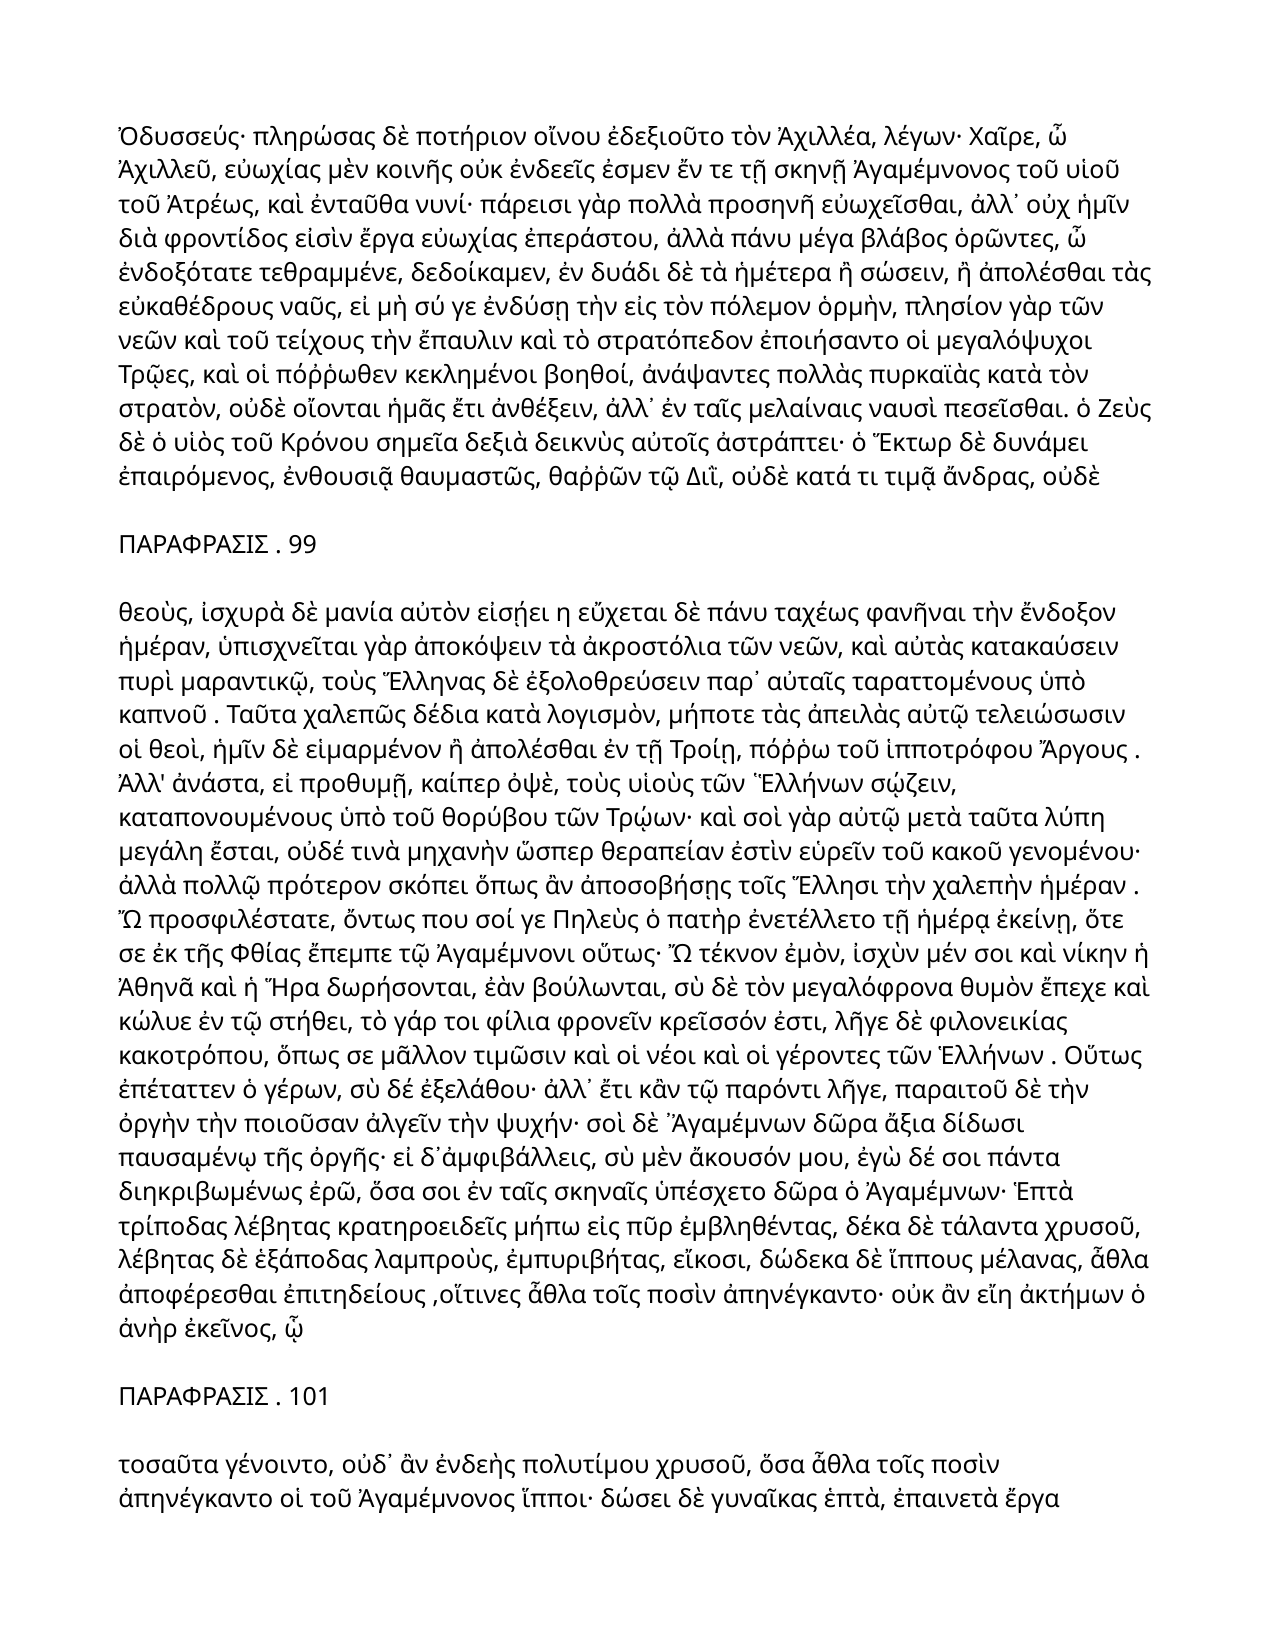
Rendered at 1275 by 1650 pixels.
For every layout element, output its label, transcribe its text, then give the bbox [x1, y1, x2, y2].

text ΠΑΡΑΦΡΑΣΙΣ . 99 [118, 527, 1157, 561]
text τοσαῦτα γένοιντο, οὐδ᾽ ἂν ἐνδεὴς πολυτίμου χρυσοῦ, ὅσα ἆθλα τοῖς ποσὶν ἀπηνέγκαντο οἱ τοῦ Ἀγαμέμνονος ἵπποι· δώσει δὲ γυναῖκας ἑπτὰ, ἐπαινετὰ ἔργα [118, 1447, 1157, 1515]
text ΠΑΡΑΦΡΑΣΙΣ . 101 [118, 1378, 1157, 1412]
text θεοὺς, ἰσχυρὰ δὲ μανία αὐτὸν εἰσῄει η εὔχεται δὲ πάνυ ταχέως φανῆναι τὴν ἔνδοξον ἡμέραν, ὑπισχνεῖται γὰρ ἀποκόψειν τὰ ἀκροστόλια τῶν νεῶν, καὶ αὐτὰς κατακαύσειν πυρὶ μαραντικῷ, τοὺς Ἕλληνας δὲ ἐξολοθρεύσειν παρ᾿ αὐταῖς ταραττομένους ὑπὸ καπνοῦ . Ταῦτα χαλεπῶς δέδια κατὰ λογισμὸν, μήποτε τὰς ἀπειλὰς αὐτῷ τελειώσωσιν οἱ θεοὶ, ἡμῖν δὲ εἱμαρμένον ἢ ἀπολέσθαι ἐν τῇ Τροίῃ, πόῤῥω τοῦ ἱπποτρόφου Ἄργους . Ἀλλ' ἀνάστα, εἰ προθυμῇ, καίπερ ὀψὲ, τοὺς υἱοὺς τῶν ῾Ἑλλήνων σῴζειν, καταπονουμένους ὑπὸ τοῦ θορύβου τῶν Τρῴων· καὶ σοὶ γὰρ αὐτῷ μετὰ ταῦτα λύπη μεγάλη ἔσται, οὐδέ τινὰ μηχανὴν ὥσπερ θεραπείαν ἐστὶν εὑρεῖν τοῦ κακοῦ γενομένου· ἀλλὰ πολλῷ πρότερον σκόπει ὅπως ἂν ἀποσοβήσῃς τοῖς Ἕλλησι τὴν χαλεπὴν ἡμέραν . Ὤ προσφιλέστατε, ὄντως που σοί γε Πηλεὺς ὁ πατὴρ ἐνετέλλετο τῇ ἡμέρᾳ ἐκείνῃ, ὅτε σε ἐκ τῆς Φθίας ἔπεμπε τῷ Ἀγαμέμνονι οὕτως· Ὤ τέκνον ἐμὸν, ἰσχὺν μέν σοι καὶ νίκην ἡ Ἀθηνᾶ καὶ ἡ Ἥρα δωρήσονται, ἐὰν βούλωνται, σὺ δὲ τὸν μεγαλόφρονα θυμὸν ἔπεχε καὶ κώλυε ἐν τῷ στήθει, τὸ γάρ τοι φίλια φρονεῖν κρεῖσσόν ἐστι, λῆγε δὲ φιλονεικίας κακοτρόπου, ὅπως σε μᾶλλον τιμῶσιν καὶ οἱ νέοι καὶ οἱ γέροντες τῶν Ἑλλήνων . Οὕτως ἐπέταττεν ὁ γέρων, σὺ δέ ἐξελάθου· ἀλλ᾽ ἔτι κἂν τῷ παρόντι λῆγε, παραιτοῦ δὲ τὴν ὀργὴν τὴν ποιοῦσαν ἀλγεῖν τὴν ψυχήν· σοὶ δὲ ᾽Ἀγαμέμνων δῶρα ἄξια δίδωσι παυσαμένῳ τῆς ὀργῆς· εἰ δ᾽ἀμφιβάλλεις, σὺ μὲν ἄκουσόν μου, ἐγὼ δέ σοι πάντα διηκριβωμένως ἐρῶ, ὅσα σοι ἐν ταῖς σκηναῖς ὑπέσχετο δῶρα ὁ Ἀγαμέμνων· Ἑπτὰ τρίποδας λέβητας κρατηροειδεῖς μήπω εἰς πῦρ ἐμβληθέντας, δέκα δὲ τάλαντα χρυσοῦ, λέβητας δὲ ἑξάποδας λαμπροὺς, ἐμπυριβήτας, εἴκοσι, δώδεκα δὲ ἵππους μέλανας, ἆθλα ἀποφέρεσθαι ἐπιτηδείους ,οἵτινες ἆθλα τοῖς ποσὶν ἀπηνέγκαντο· οὐκ ἂν εἴη ἀκτήμων ὁ ἀνὴρ ἐκεῖνος, ᾧ [118, 595, 1157, 1344]
text Ὀδυσσεύς· πληρώσας δὲ ποτήριον οἴνου ἐδεξιοῦτο τὸν Ἀχιλλέα, λέγων· Χαῖρε, ὦ Ἀχιλλεῦ, εὐωχίας μὲν κοινῆς οὐκ ἐνδεεῖς ἐσμεν ἔν τε τῇ σκηνῇ Ἀγαμέμνονος τοῦ υἱοῦ τοῦ Ἀτρέως, καὶ ἐνταῦθα νυνί· πάρεισι γὰρ πολλὰ προσηνῆ εὐωχεῖσθαι, ἀλλ᾽ οὐχ ἡμῖν διὰ φροντίδος εἰσὶν ἔργα εὐωχίας ἐπεράστου, ἀλλὰ πάνυ μέγα βλάβος ὁρῶντες, ὦ ἐνδοξότατε τεθραμμένε, δεδοίκαμεν, ἐν δυάδι δὲ τὰ ἡμέτερα ἢ σώσειν, ἢ ἀπολέσθαι τὰς εὐκαθέδρους ναῦς, εἰ μὴ σύ γε ἐνδύσῃ τὴν εἰς τὸν πόλεμον ὁρμὴν, πλησίον γὰρ τῶν νεῶν καὶ τοῦ τείχους τὴν ἔπαυλιν καὶ τὸ στρατόπεδον ἐποιήσαντο οἱ μεγαλόψυχοι Τρῷες, καὶ οἱ πόῤῥωθεν κεκλημένοι βοηθοί, ἀνάψαντες πολλὰς πυρκαϊὰς κατὰ τὸν στρατὸν, οὐδὲ οἴονται ἡμᾶς ἔτι ἀνθέξειν, ἀλλ᾽ ἐν ταῖς μελαίναις ναυσὶ πεσεῖσθαι. ὁ Ζεὺς δὲ ὁ υἱὸς τοῦ Κρόνου σημεῖα δεξιὰ δεικνὺς αὐτοῖς ἀστράπτει· ὁ Ἕκτωρ δὲ δυνάμει ἐπαιρόμενος, ἐνθουσιᾷ θαυμαστῶς, θαῤῥῶν τῷ Διῒ, οὐδὲ κατά τι τιμᾷ ἄνδρας, οὐδὲ [118, 118, 1157, 493]
